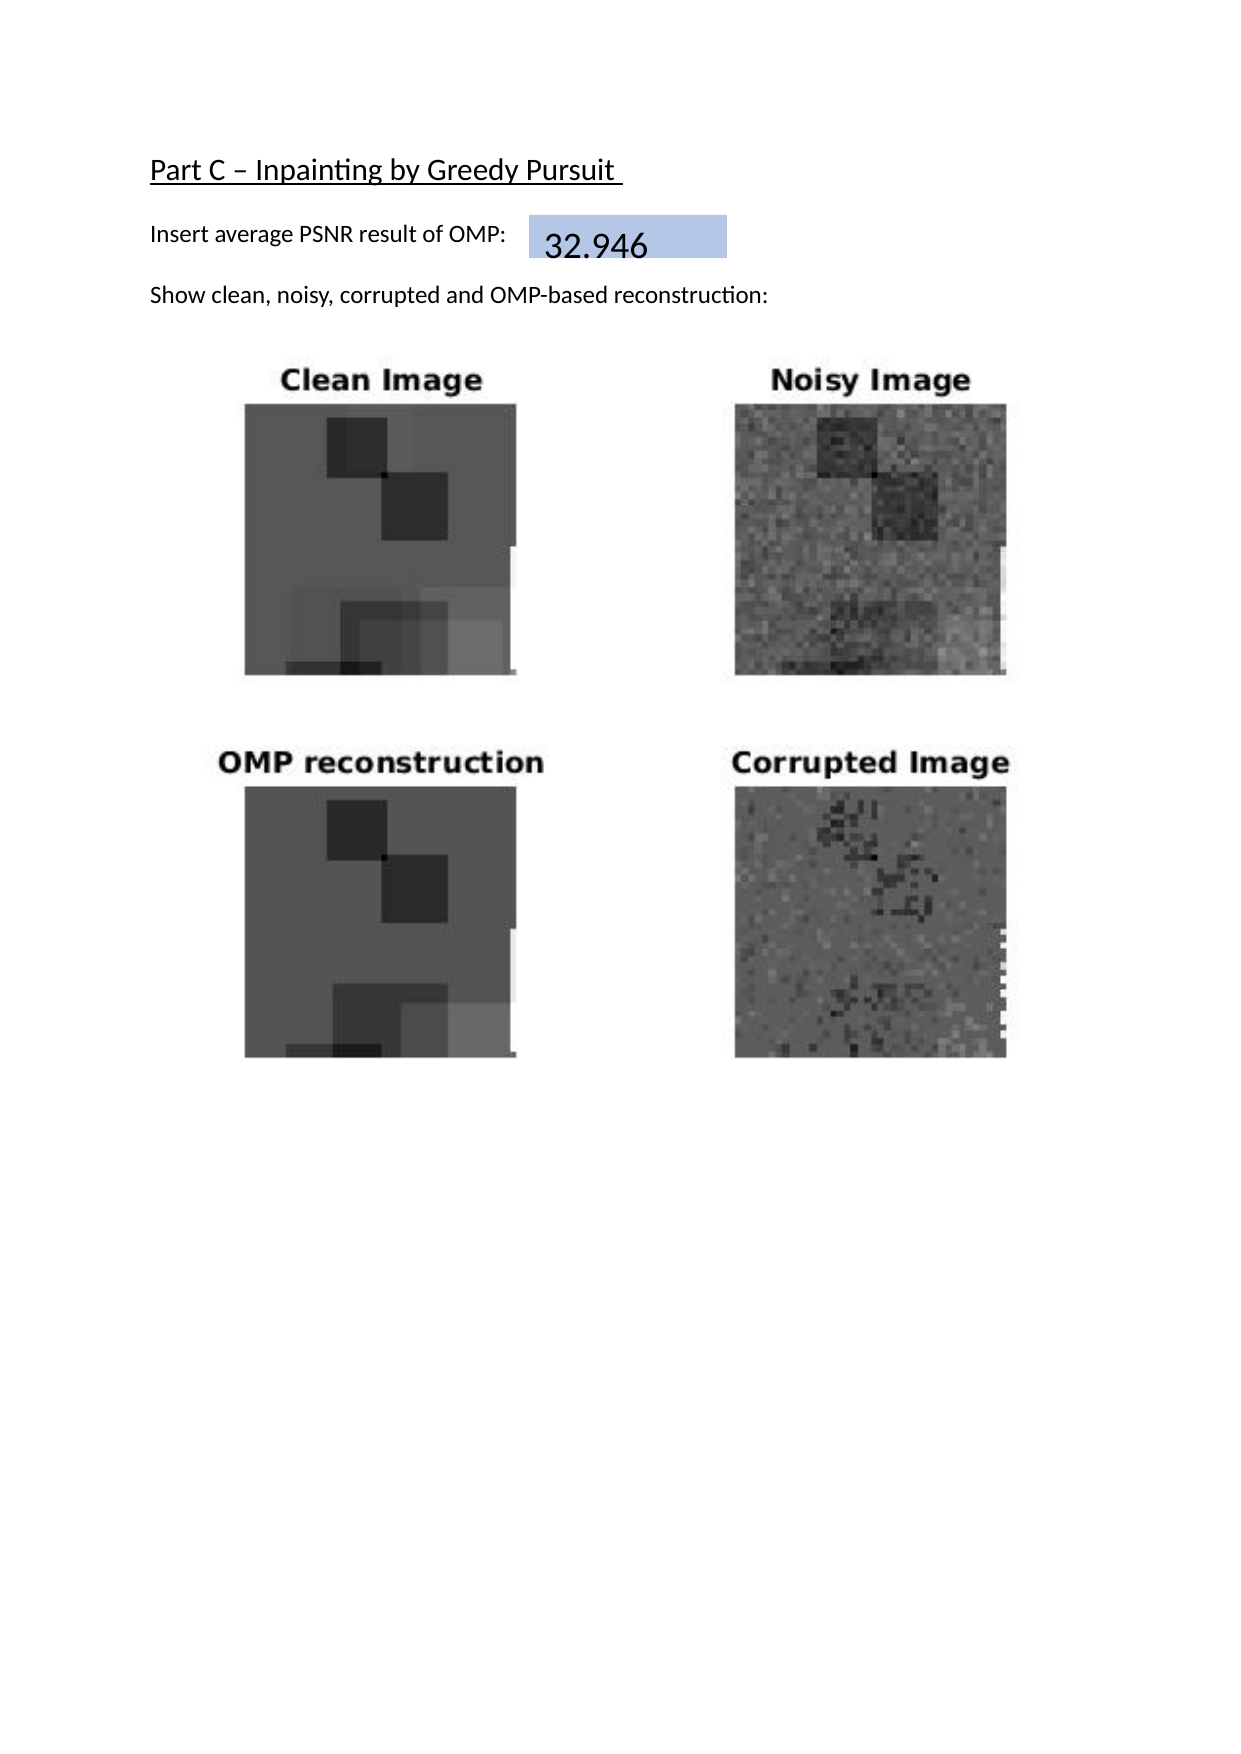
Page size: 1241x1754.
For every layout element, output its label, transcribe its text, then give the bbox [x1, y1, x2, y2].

text Show clean, noisy, corrupted and OMP-based reconstruction: [150, 280, 1090, 310]
text Insert average PSNR result of OMP: [150, 219, 529, 249]
text [727, 219, 1090, 249]
picture [204, 340, 1037, 1083]
text Part C – Inpainting by Greedy Pursuit [150, 150, 1090, 188]
